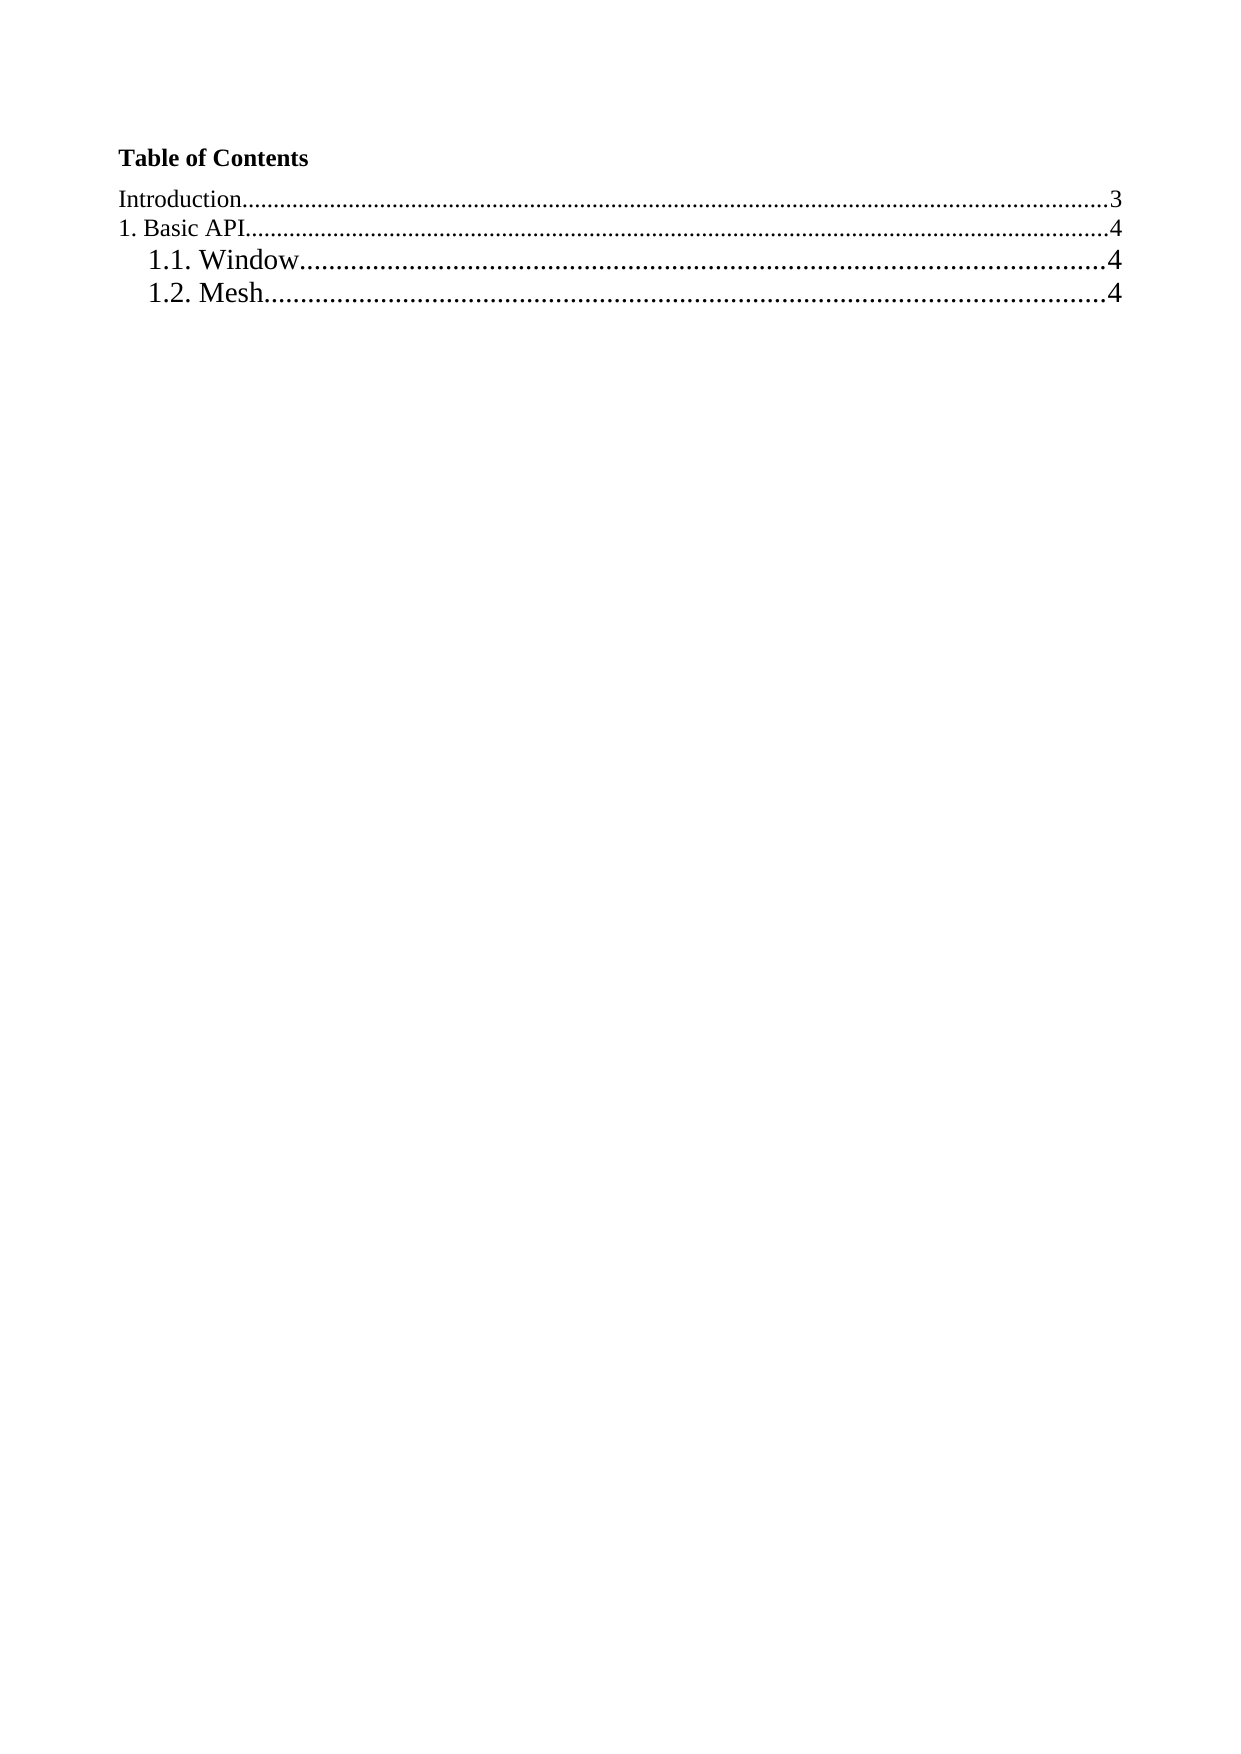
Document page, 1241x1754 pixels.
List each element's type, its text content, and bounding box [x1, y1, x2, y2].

text 1.1. Window 4 [148, 242, 1122, 275]
text Introduction 3 [118, 184, 1122, 213]
text 1. Basic API 4 [118, 213, 1122, 242]
text 1.2. Mesh 4 [148, 275, 1122, 309]
subtitle Table of Contents [118, 143, 1122, 172]
